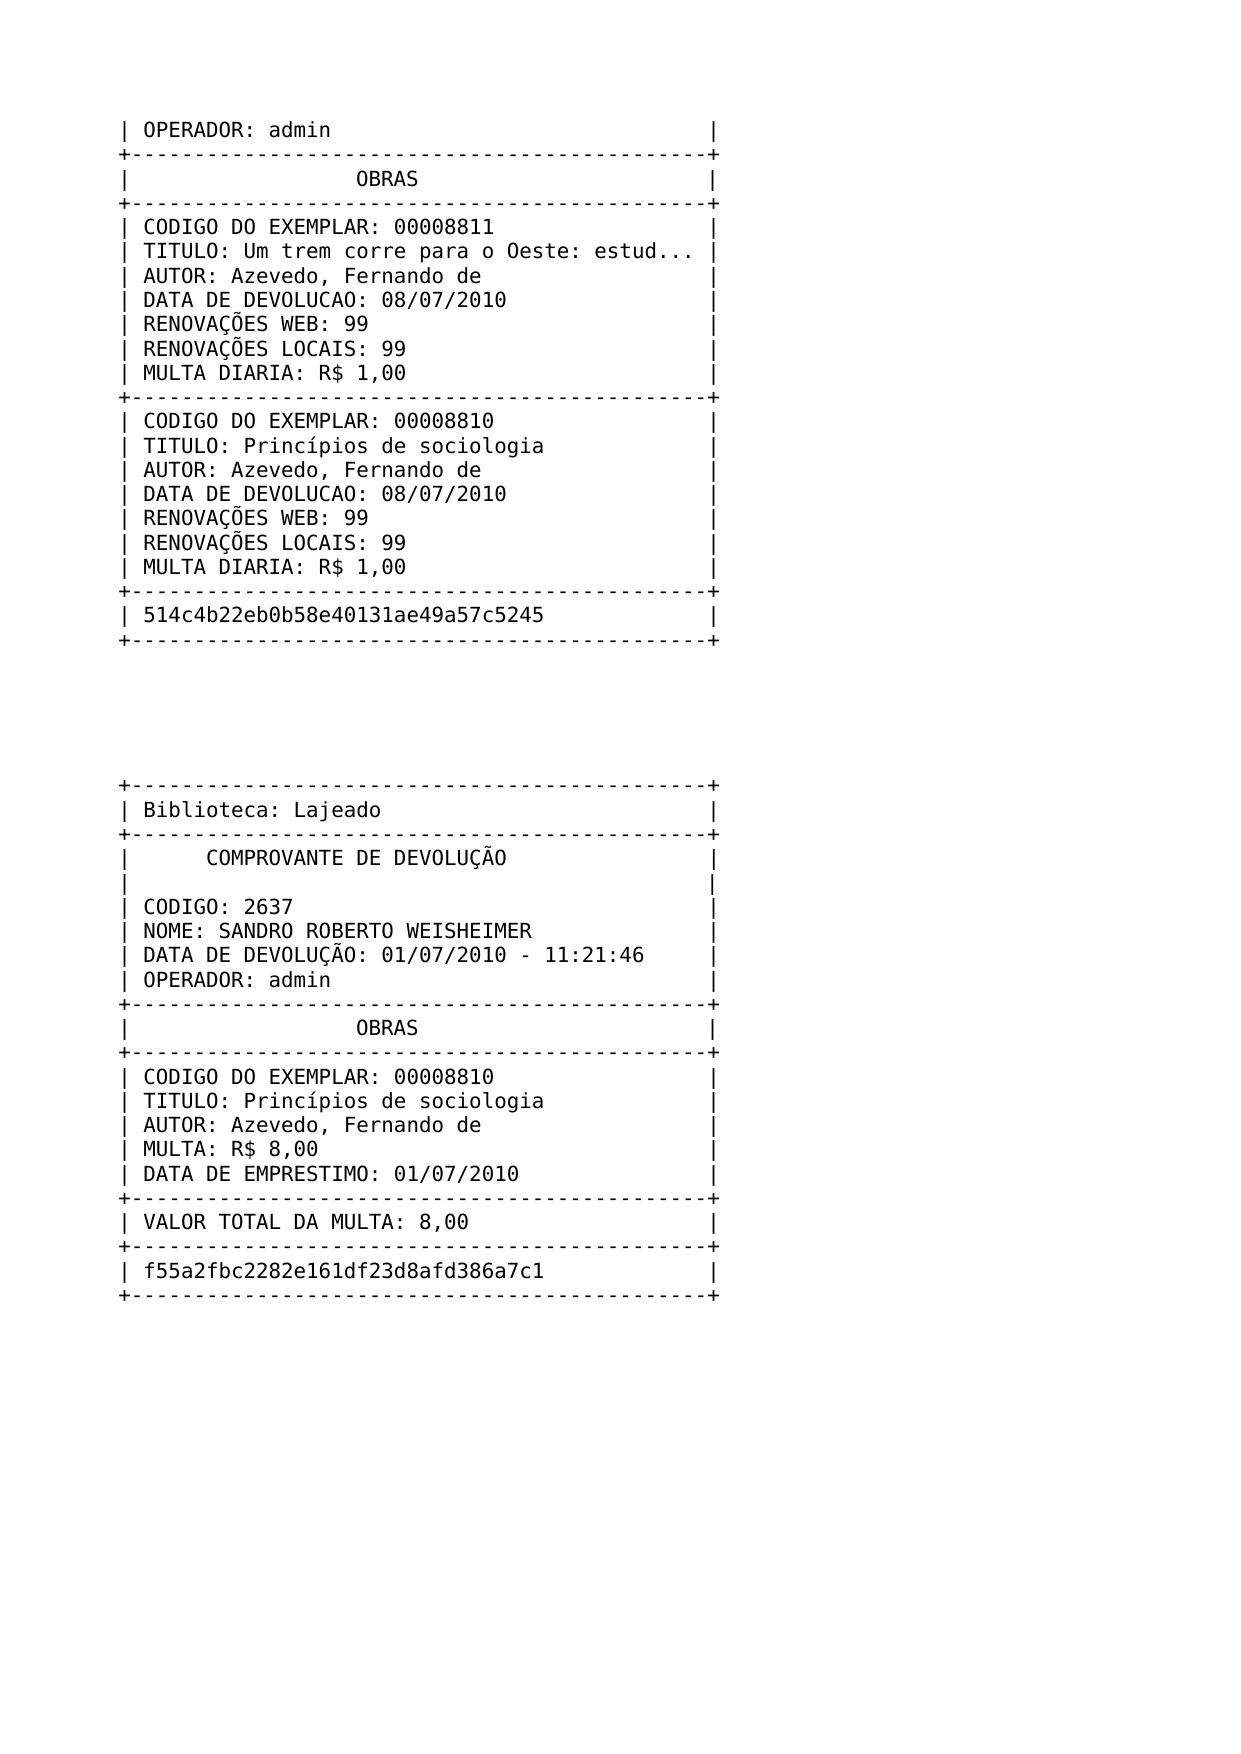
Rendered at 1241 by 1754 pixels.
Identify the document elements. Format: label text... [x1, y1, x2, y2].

text | MULTA DIARIA: R$ 1,00 | [118, 555, 1122, 579]
text | CODIGO DO EXEMPLAR: 00008810 | [118, 409, 1122, 434]
text | MULTA DIARIA: R$ 1,00 | [118, 361, 1122, 385]
text | RENOVAÇÕES WEB: 99 | [118, 312, 1122, 337]
text | OBRAS | [118, 167, 1122, 191]
text +----------------------------------------------+ [118, 142, 1122, 167]
text | OBRAS | [118, 1016, 1122, 1040]
text | DATA DE DEVOLUÇÃO: 01/07/2010 - 11:21:46 | [118, 943, 1122, 968]
text +----------------------------------------------+ [118, 385, 1122, 409]
text | AUTOR: Azevedo, Fernando de | [118, 1113, 1122, 1137]
text +----------------------------------------------+ [118, 822, 1122, 846]
text | CODIGO DO EXEMPLAR: 00008810 | [118, 1065, 1122, 1089]
text +----------------------------------------------+ [118, 628, 1122, 652]
text | DATA DE DEVOLUCAO: 08/07/2010 | [118, 482, 1122, 506]
text | AUTOR: Azevedo, Fernando de | [118, 458, 1122, 482]
text | NOME: SANDRO ROBERTO WEISHEIMER | [118, 919, 1122, 943]
text | DATA DE DEVOLUCAO: 08/07/2010 | [118, 288, 1122, 312]
text | TITULO: Princípios de sociologia | [118, 434, 1122, 458]
text +----------------------------------------------+ [118, 1234, 1122, 1259]
text | RENOVAÇÕES WEB: 99 | [118, 506, 1122, 531]
text | OPERADOR: admin | [118, 968, 1122, 992]
text | TITULO: Um trem corre para o Oeste: estud... | [118, 239, 1122, 264]
text | TITULO: Princípios de sociologia | [118, 1089, 1122, 1113]
text | f55a2fbc2282e161df23d8afd386a7c1 | [118, 1259, 1122, 1283]
text | CODIGO DO EXEMPLAR: 00008811 | [118, 215, 1122, 239]
text +----------------------------------------------+ [118, 1040, 1122, 1065]
text | MULTA: R$ 8,00 | [118, 1137, 1122, 1162]
text | AUTOR: Azevedo, Fernando de | [118, 264, 1122, 288]
text +----------------------------------------------+ [118, 1186, 1122, 1210]
text | RENOVAÇÕES LOCAIS: 99 | [118, 337, 1122, 361]
text | OPERADOR: admin | [118, 118, 1122, 142]
text | RENOVAÇÕES LOCAIS: 99 | [118, 531, 1122, 555]
text | | [118, 871, 1122, 895]
text +----------------------------------------------+ [118, 1283, 1122, 1307]
text | 514c4b22eb0b58e40131ae49a57c5245 | [118, 603, 1122, 628]
text | Biblioteca: Lajeado | [118, 798, 1122, 822]
text | DATA DE EMPRESTIMO: 01/07/2010 | [118, 1162, 1122, 1186]
text +----------------------------------------------+ [118, 579, 1122, 603]
text | VALOR TOTAL DA MULTA: 8,00 | [118, 1210, 1122, 1234]
text +----------------------------------------------+ [118, 773, 1122, 798]
text +----------------------------------------------+ [118, 191, 1122, 215]
text | CODIGO: 2637 | [118, 895, 1122, 919]
text | COMPROVANTE DE DEVOLUÇÃO | [118, 846, 1122, 871]
text +----------------------------------------------+ [118, 992, 1122, 1016]
